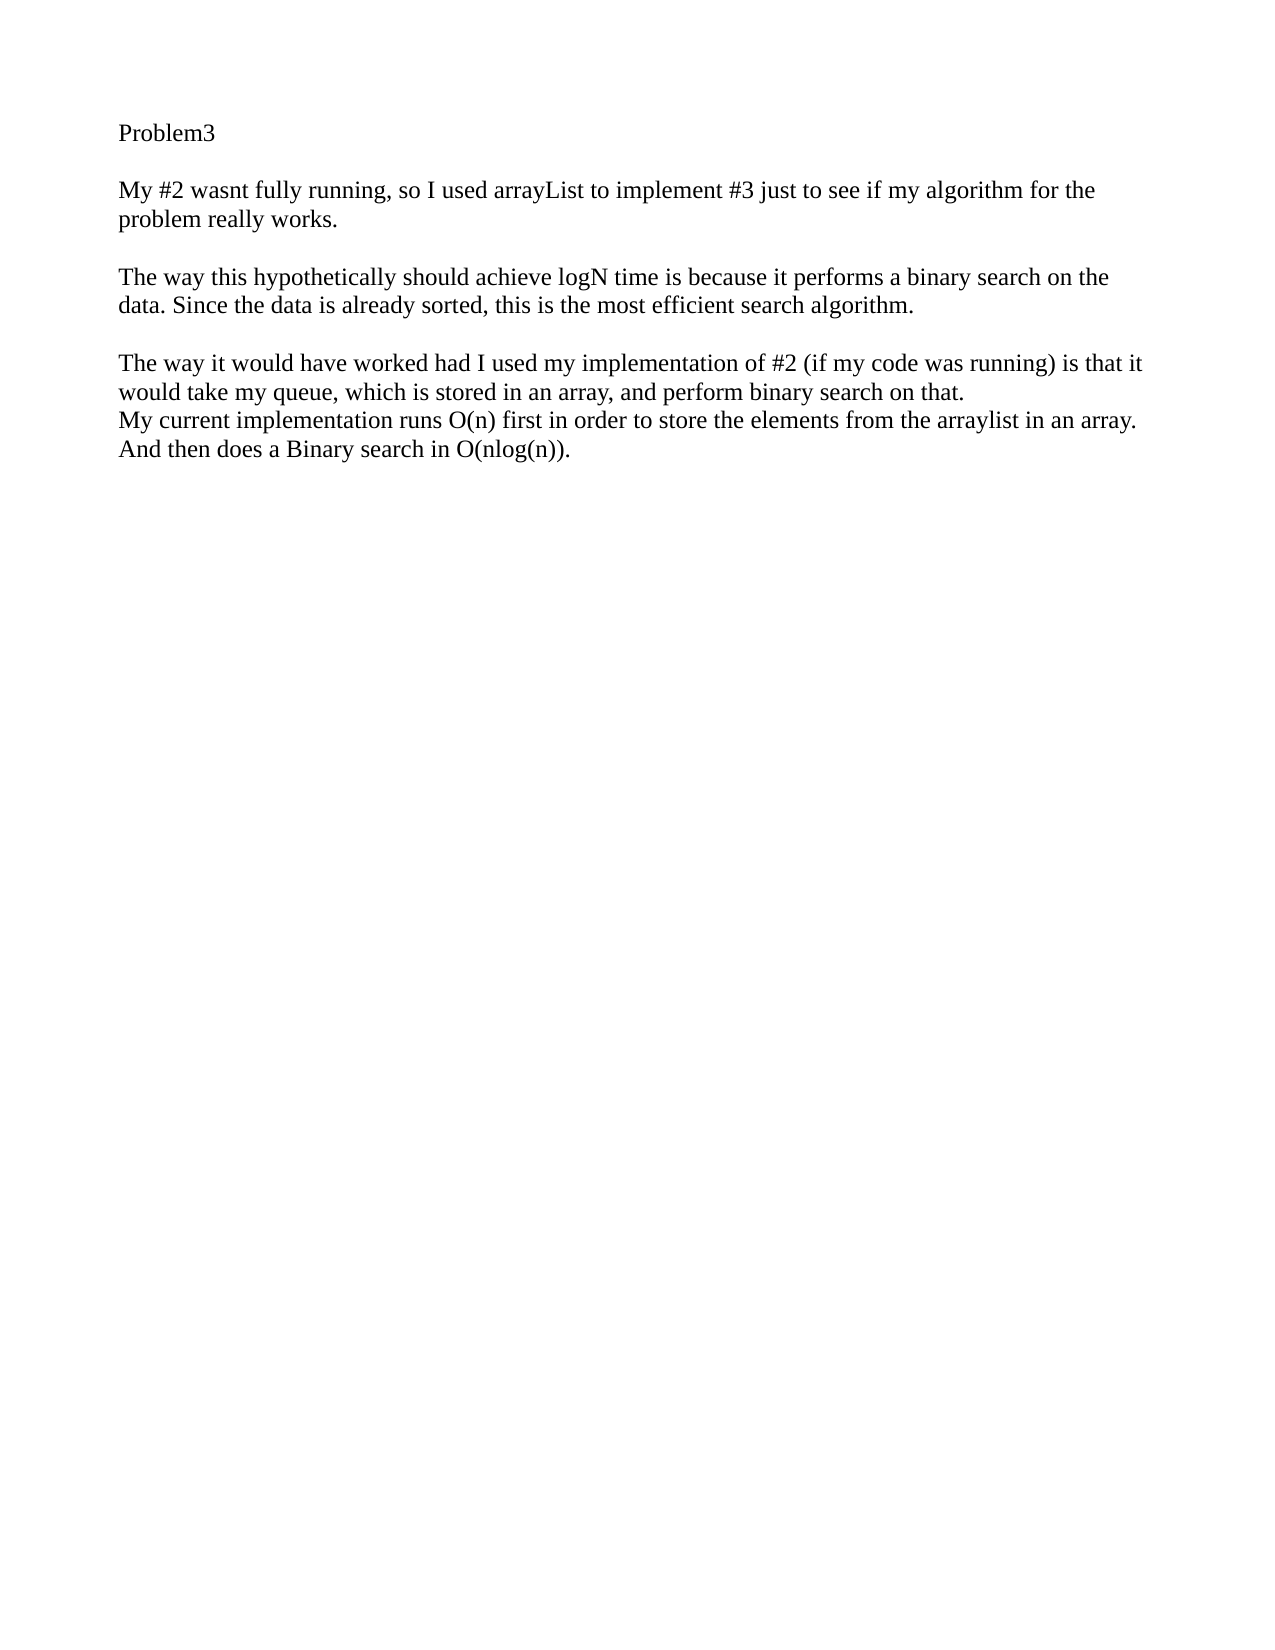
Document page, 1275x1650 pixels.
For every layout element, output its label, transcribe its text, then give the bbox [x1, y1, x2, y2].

text My #2 wasnt fully running, so I used arrayList to implement #3 just to see if my algorithm for the problem really works. [118, 176, 1157, 233]
text Problem3 [118, 118, 1157, 147]
text My current implementation runs O(n) first in order to store the elements from the arraylist in an array. And then does a Binary search in O(nlog(n)). [118, 406, 1157, 463]
text The way this hypothetically should achieve logN time is because it performs a binary search on the data. Since the data is already sorted, this is the most efficient search algorithm. [118, 262, 1157, 319]
text The way it would have worked had I used my implementation of #2 (if my code was running) is that it would take my queue, which is stored in an array, and perform binary search on that. [118, 348, 1157, 406]
